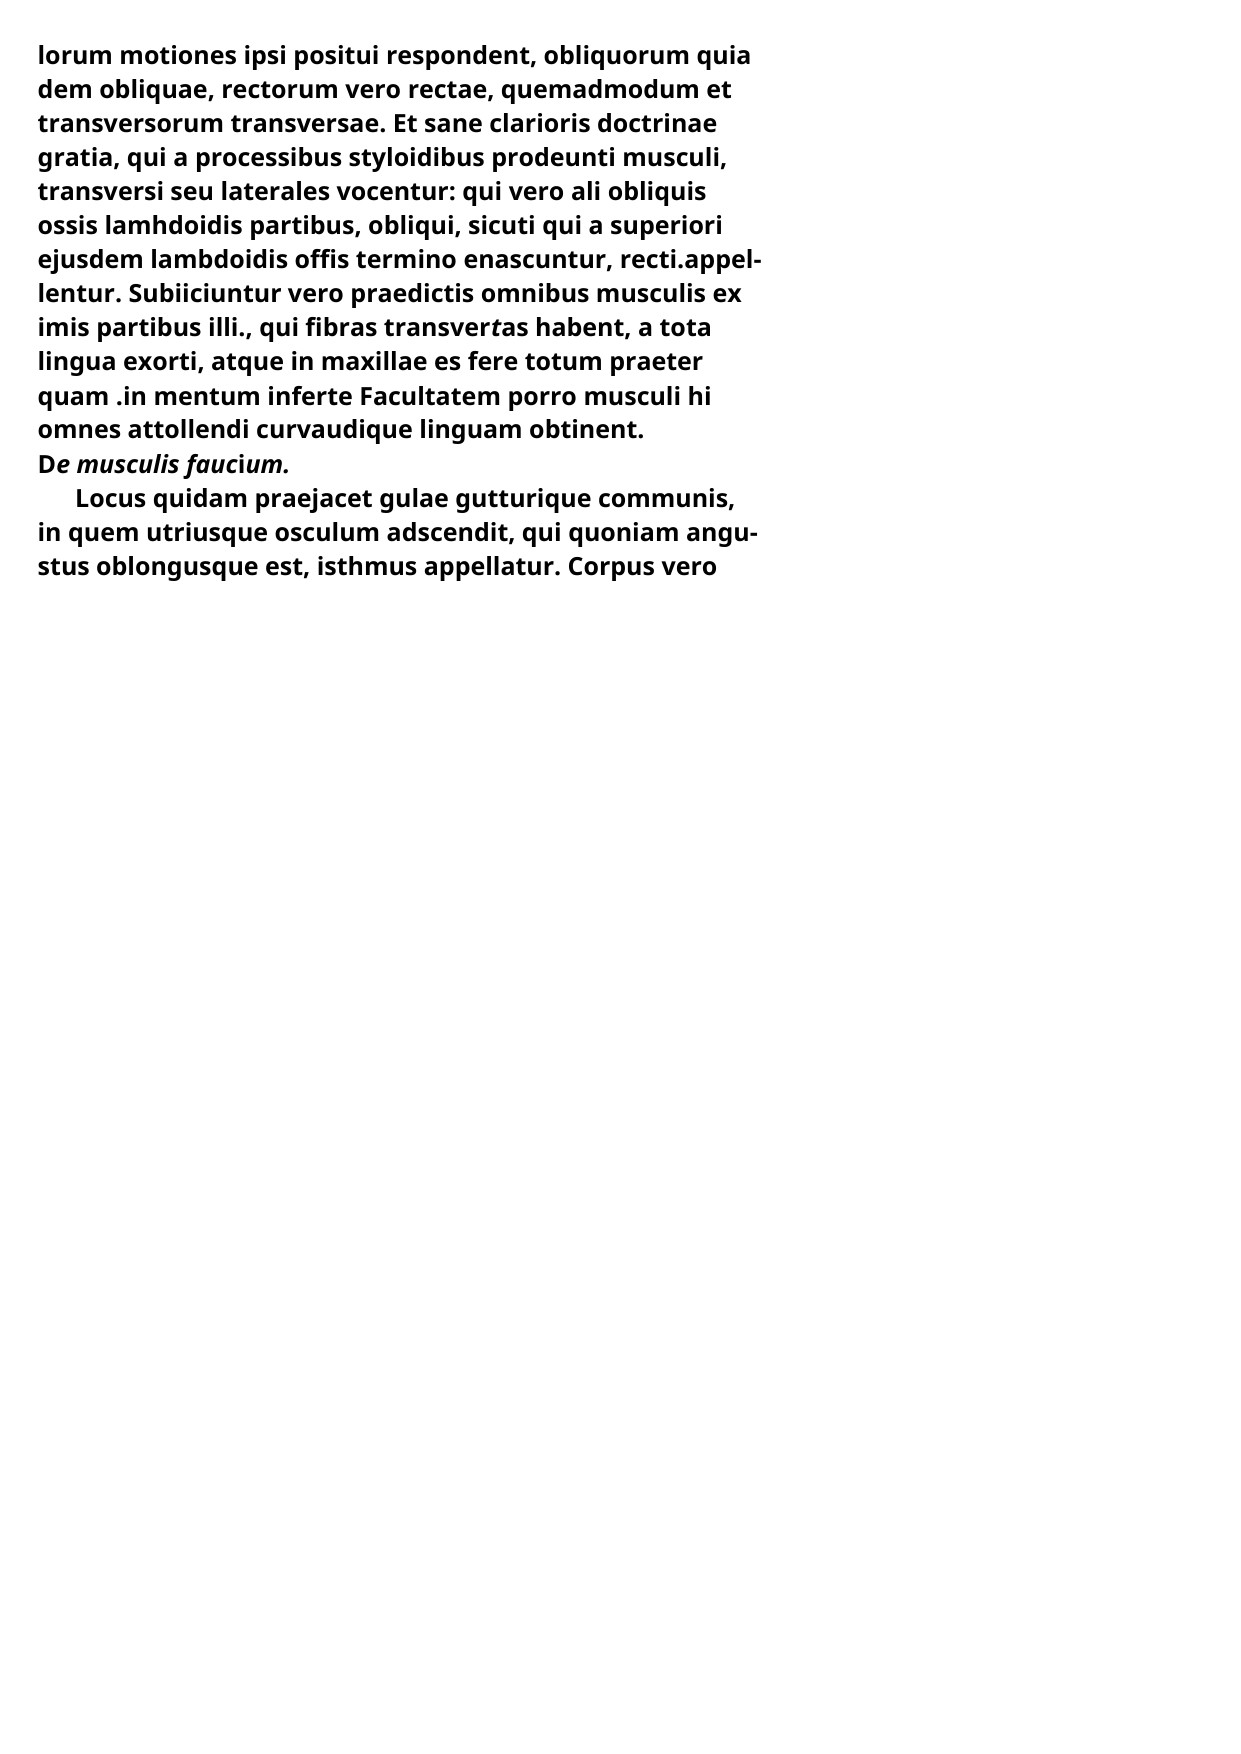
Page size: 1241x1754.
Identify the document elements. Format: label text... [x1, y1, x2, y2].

text Locus quidam praejacet gulae gutturique communis, in quem utriusque osculum adscendit, qui quoniam angu- stus oblongusque est, isthmus appellatur. Corpus vero [37, 480, 1203, 582]
text De musculis faucium. [37, 446, 1203, 480]
text lorum motiones ipsi positui respondent, obliquorum quia dem obliquae, rectorum vero rectae, quemadmodum et transversorum transversae. Et sane clarioris doctrinae gratia, qui a processibus styloidibus prodeunti musculi, transversi seu laterales vocentur: qui vero ali obliquis ossis lamhdoidis partibus, obliqui, sicuti qui a superiori ejusdem lambdoidis offis termino enascuntur, recti.appel- lentur. Subiiciuntur vero praedictis omnibus musculis ex imis partibus illi., qui fibras transvertas habent, a tota lingua exorti, atque in maxillae es fere totum praeter quam .in mentum inferte Facultatem porro musculi hi omnes attollendi curvaudique linguam obtinent. [37, 37, 1203, 446]
